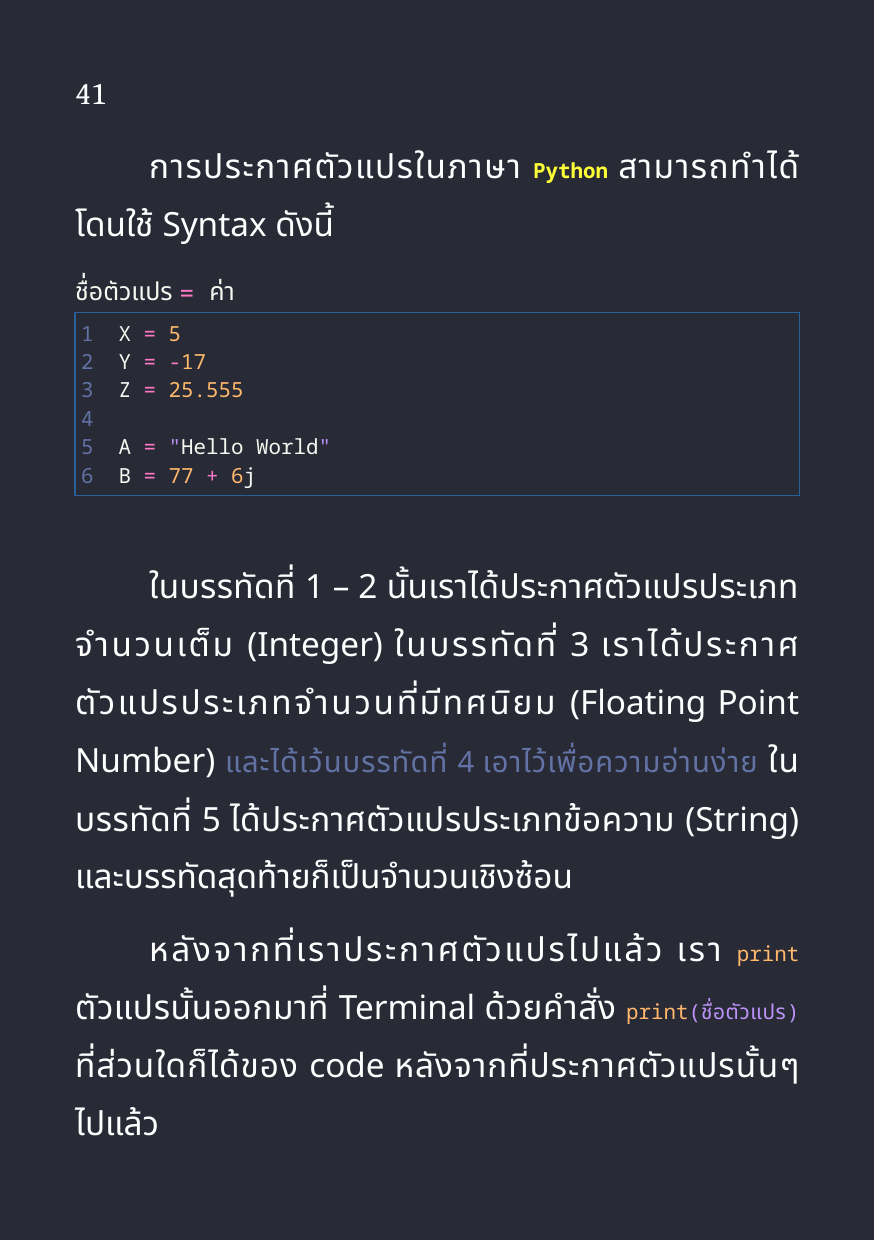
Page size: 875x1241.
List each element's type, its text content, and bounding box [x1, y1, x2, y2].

table_header 1 X = 5 2 Y = -17 3 Z = 25.555 4 5 A = "Hello World" 6 B = 77 + 6j [76, 313, 799, 495]
text ชื่อตัวแปร = ค่า [75, 274, 799, 312]
text การประกาศตัวแปรในภาษา Python สามารถทำได้โดนใช้ Syntax ดังนี้ [75, 143, 799, 252]
text ในบรรทัดที่ 1 – 2 นั้นเราได้ประกาศตัวแปรประเภทจำนวนเต็ม (Integer) ในบรรทัดที่ 3 เราได้ประกาศตัวแปรประเภทจำนวนที่มีทศนิยม (Floating Point Number) และได้เว้นบรรทัดที่ 4 เอาไว้เพื่อความอ่านง่าย ในบรรทัดที่ 5 ได้ประกาศตัวแปรประเภทข้อความ (String) และบรรทัดสุดท้ายก็เป็นจำนวนเชิงซ้อน [75, 563, 799, 904]
text หลังจากที่เราประกาศตัวแปรไปแล้ว เรา print ตัวแปรนั้นออกมาที่ Terminal ด้วยคำสั่ง print(ชื่อตัวแปร) ที่ส่วนใดก็ได้ของ code หลังจากที่ประกาศตัวแปรนั้นๆ ไปแล้ว [75, 926, 799, 1151]
